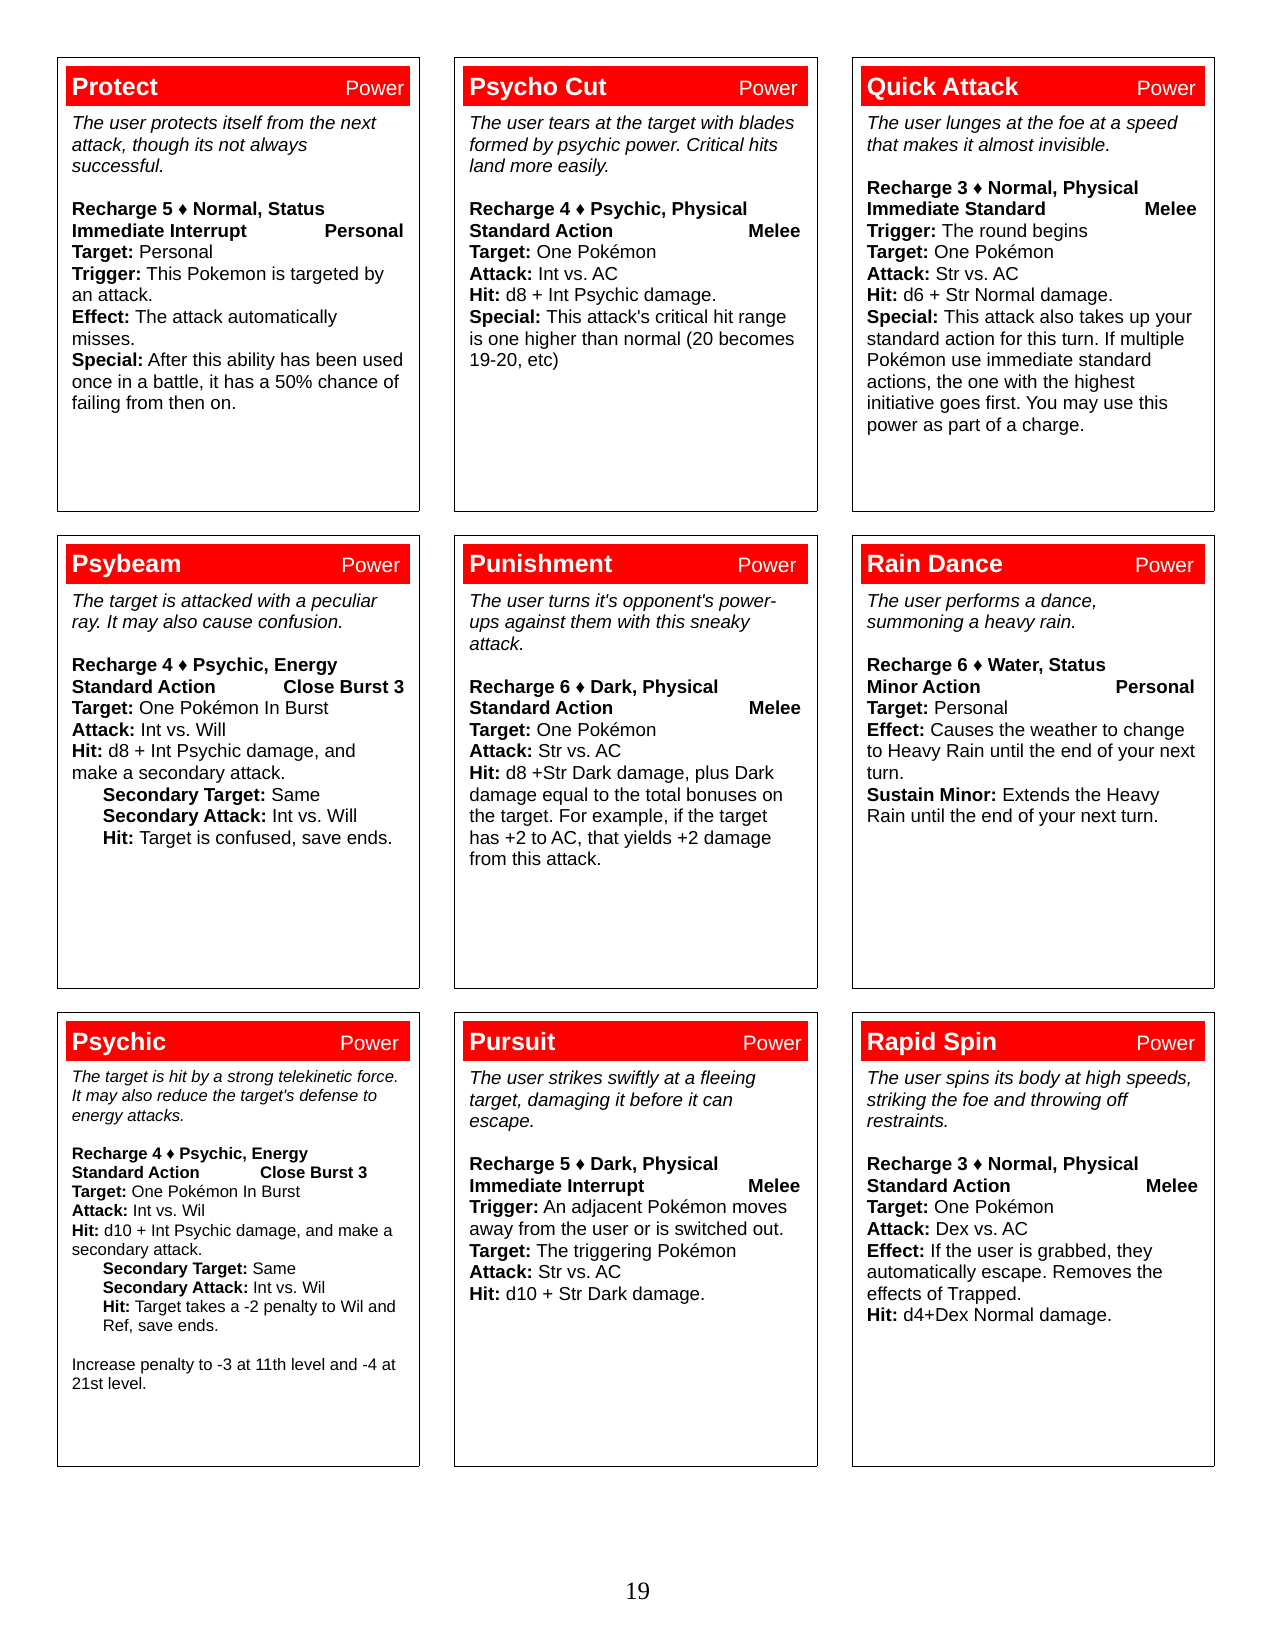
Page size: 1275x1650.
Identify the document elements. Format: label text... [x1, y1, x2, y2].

table_header Psycho Cut Power [463, 66, 808, 106]
table_cell The user spins its body at high speeds, striking the foe and throwing off restraints. Recharge 3 ♦ Normal, Physical Standard Action Melee Target: One Pokémon Attack: Dex vs. AC Effect: If the user is grabbed, they automatically escape. Removes the effects of Trapped. Hit: d4+Dex Normal damage. [861, 1061, 1205, 1331]
table_cell The target is attacked with a peculiar ray. It may also cause confusion. Recharge 4 ♦ Psychic, Energy Standard Action Close Burst 3 Target: One Pokémon In Burst Attack: Int vs. Will Hit: d8 + Int Psychic damage, and make a secondary attack. Secondary Target: Same Secondary Attack: Int vs. Will Hit: Target is confused, save ends. [66, 584, 410, 875]
table_cell The user strikes swiftly at a fleeing target, damaging it before it can escape. Recharge 5 ♦ Dark, Physical Immediate Interrupt Melee Trigger: An adjacent Pokémon moves away from the user or is switched out. Target: The triggering Pokémon Attack: Str vs. AC Hit: d10 + Str Dark damage. [463, 1061, 808, 1310]
table_cell The user turns it's opponent's power-ups against them with this sneaky attack. Recharge 6 ♦ Dark, Physical Standard Action Melee Target: One Pokémon Attack: Str vs. AC Hit: d8 +Str Dark damage, plus Dark damage equal to the total bonuses on the target. For example, if the target has +2 to AC, that yields +2 damage from this attack. [463, 584, 808, 875]
table_header Punishment Power [463, 544, 808, 584]
table_cell The target is hit by a strong telekinetic force. It may also reduce the target's defense to energy attacks. Recharge 4 ♦ Psychic, Energy Standard Action Close Burst 3 Target: One Pokémon In Burst Attack: Int vs. Wil Hit: d10 + Int Psychic damage, and make a secondary attack. Secondary Target: Same Secondary Attack: Int vs. Wil Hit: Target takes a -2 penalty to Wil and Ref, save ends. Increase penalty to -3 at 11th level and -4 at 21st level. [66, 1061, 410, 1398]
table_cell The user tears at the target with blades formed by psychic power. Critical hits land more easily. Recharge 4 ♦ Psychic, Physical Standard Action Melee Target: One Pokémon Attack: Int vs. AC Hit: d8 + Int Psychic damage. Special: This attack's critical hit range is one higher than normal (20 becomes 19-20, etc) [463, 106, 808, 398]
table_cell The user lunges at the foe at a speed that makes it almost invisible. Recharge 3 ♦ Normal, Physical Immediate Standard Melee Trigger: The round begins Target: One Pokémon Attack: Str vs. AC Hit: d6 + Str Normal damage. Special: This attack also takes up your standard action for this turn. If multiple Pokémon use immediate standard actions, the one with the highest initiative goes first. You may use this power as part of a charge. [861, 106, 1205, 441]
table_header Rain Dance Power [861, 544, 1205, 584]
table_header Psychic Power [66, 1021, 410, 1061]
table_header Protect Power [66, 66, 410, 106]
table_header Rapid Spin Power [861, 1021, 1205, 1061]
table_header Pursuit Power [463, 1021, 808, 1061]
table_cell The user performs a dance, summoning a heavy rain. Recharge 6 ♦ Water, Status Minor Action Personal Target: Personal Effect: Causes the weather to change to Heavy Rain until the end of your next turn. Sustain Minor: Extends the Heavy Rain until the end of your next turn. [861, 584, 1205, 832]
table_cell The user protects itself from the next attack, though its not always successful. Recharge 5 ♦ Normal, Status Immediate Interrupt Personal Target: Personal Trigger: This Pokemon is targeted by an attack. Effect: The attack automatically misses. Special: After this ability has been used once in a battle, it has a 50% chance of failing from then on. [66, 106, 410, 419]
table_header Quick Attack Power [861, 66, 1205, 106]
table_header Psybeam Power [66, 544, 410, 584]
